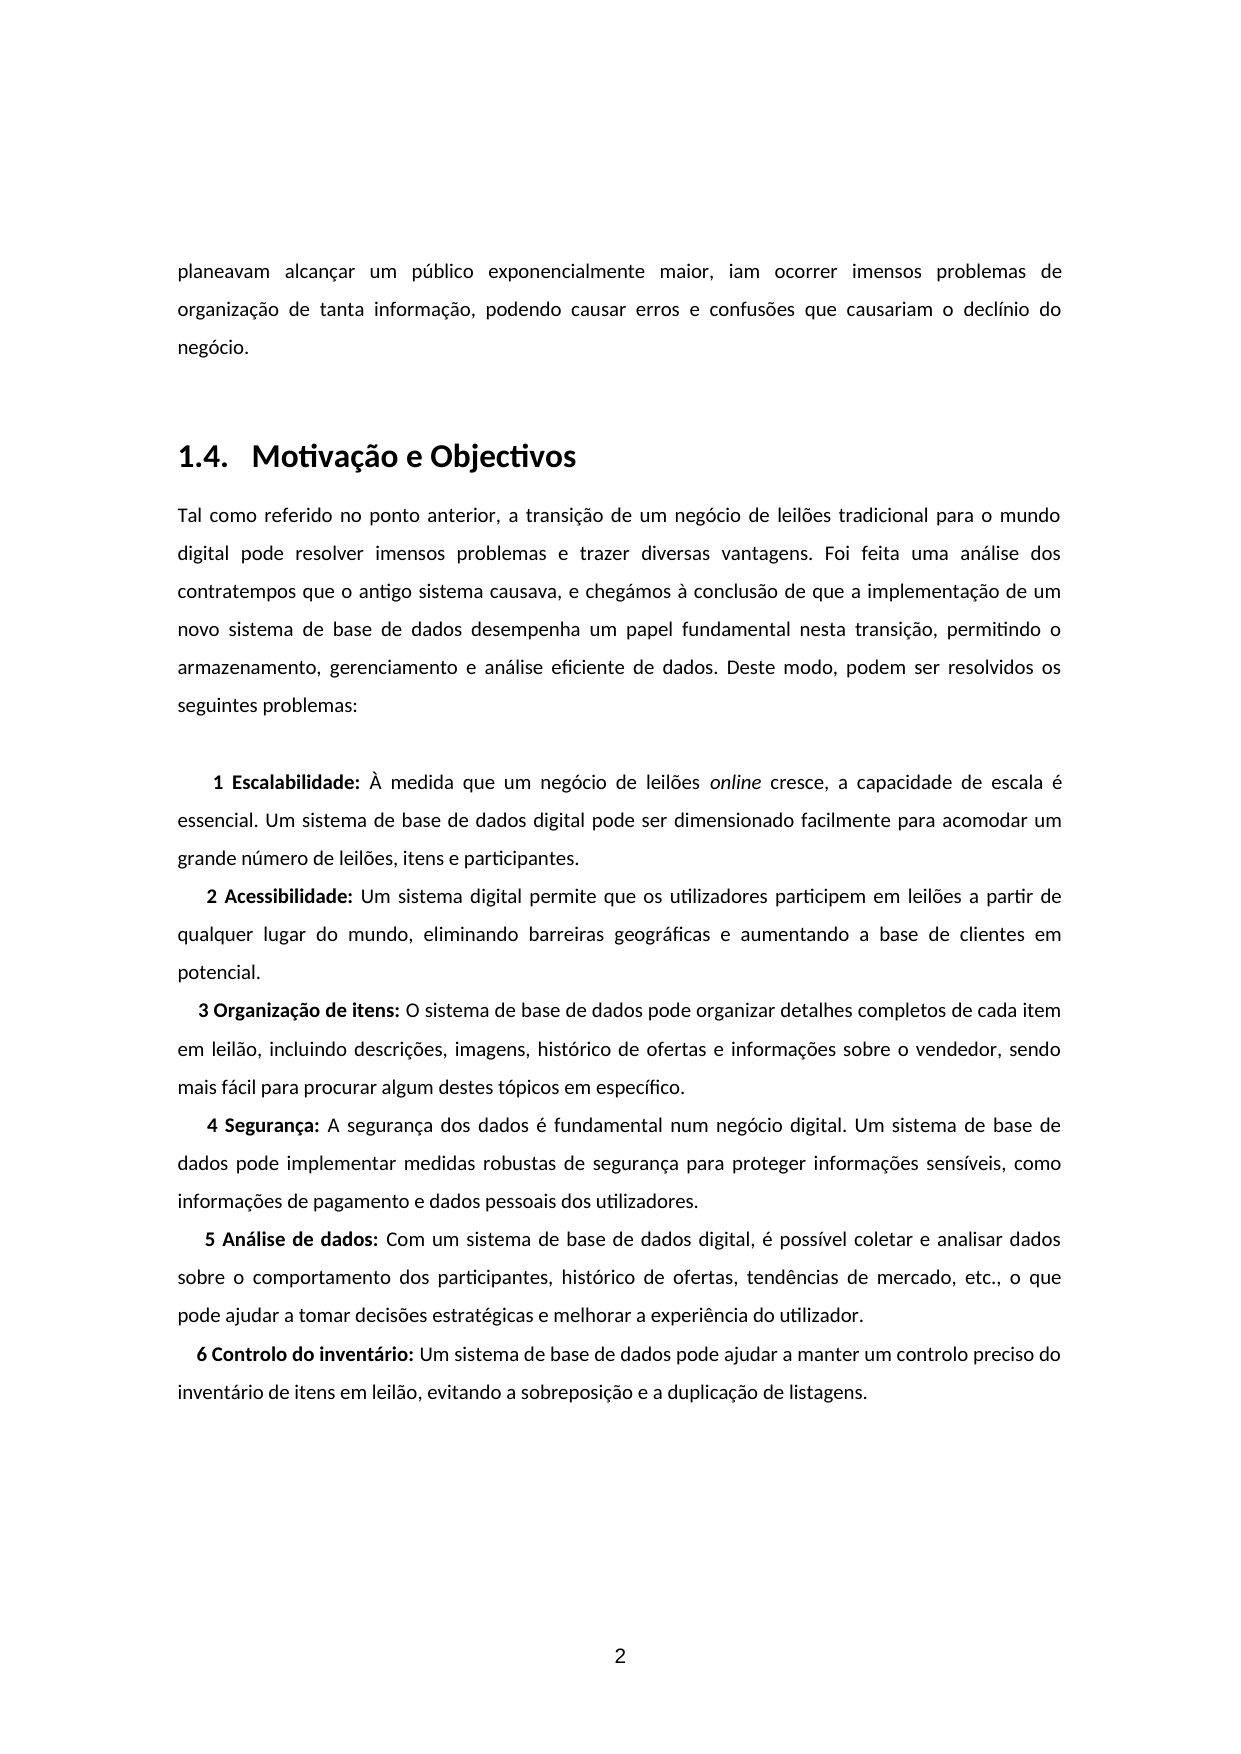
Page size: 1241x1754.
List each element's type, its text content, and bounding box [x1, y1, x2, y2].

text Tal como referido no ponto anterior, a transição de um negócio de leilões tradicional para o mundo digital pode resolver imensos problemas e trazer diversas vantagens. Foi feita uma análise dos contratempos que o antigo sistema causava, e chegámos à conclusão de que a implementação de um novo sistema de base de dados desempenha um papel fundamental nesta transição, permitindo o armazenamento, gerenciamento e análise eficiente de dados. Deste modo, podem ser resolvidos os seguintes problemas: [177, 502, 1063, 718]
text 6 Controlo do inventário: Um sistema de base de dados pode ajudar a manter um controlo preciso do inventário de itens em leilão, evitando a sobreposição e a duplicação de listagens. [177, 1341, 1063, 1404]
text planeavam alcançar um público exponencialmente maior, iam ocorrer imensos problemas de organização de tanta informação, podendo causar erros e confusões que causariam o declínio do negócio. [177, 258, 1063, 359]
text 4 Segurança: A segurança dos dados é fundamental num negócio digital. Um sistema de base de dados pode implementar medidas robustas de segurança para proteger informações sensíveis, como informações de pagamento e dados pessoais dos utilizadores. [177, 1112, 1063, 1214]
text 1 Escalabilidade: À medida que um negócio de leilões online cresce, a capacidade de escala é essencial. Um sistema de base de dados digital pode ser dimensionado facilmente para acomodar um grande número de leilões, itens e participantes. [177, 769, 1063, 871]
text 3 Organização de itens: O sistema de base de dados pode organizar detalhes completos de cada item em leilão, incluindo descrições, imagens, histórico de ofertas e informações sobre o vendedor, sendo mais fácil para procurar algum destes tópicos em específico. [177, 998, 1063, 1099]
subtitle Motivação e Objectivos [177, 435, 1063, 476]
text 2 Acessibilidade: Um sistema digital permite que os utilizadores participem em leilões a partir de qualquer lugar do mundo, eliminando barreiras geográficas e aumentando a base de clientes em potencial. [177, 883, 1063, 985]
text 5 Análise de dados: Com um sistema de base de dados digital, é possível coletar e analisar dados sobre o comportamento dos participantes, histórico de ofertas, tendências de mercado, etc., o que pode ajudar a tomar decisões estratégicas e melhorar a experiência do utilizador. [177, 1226, 1063, 1328]
